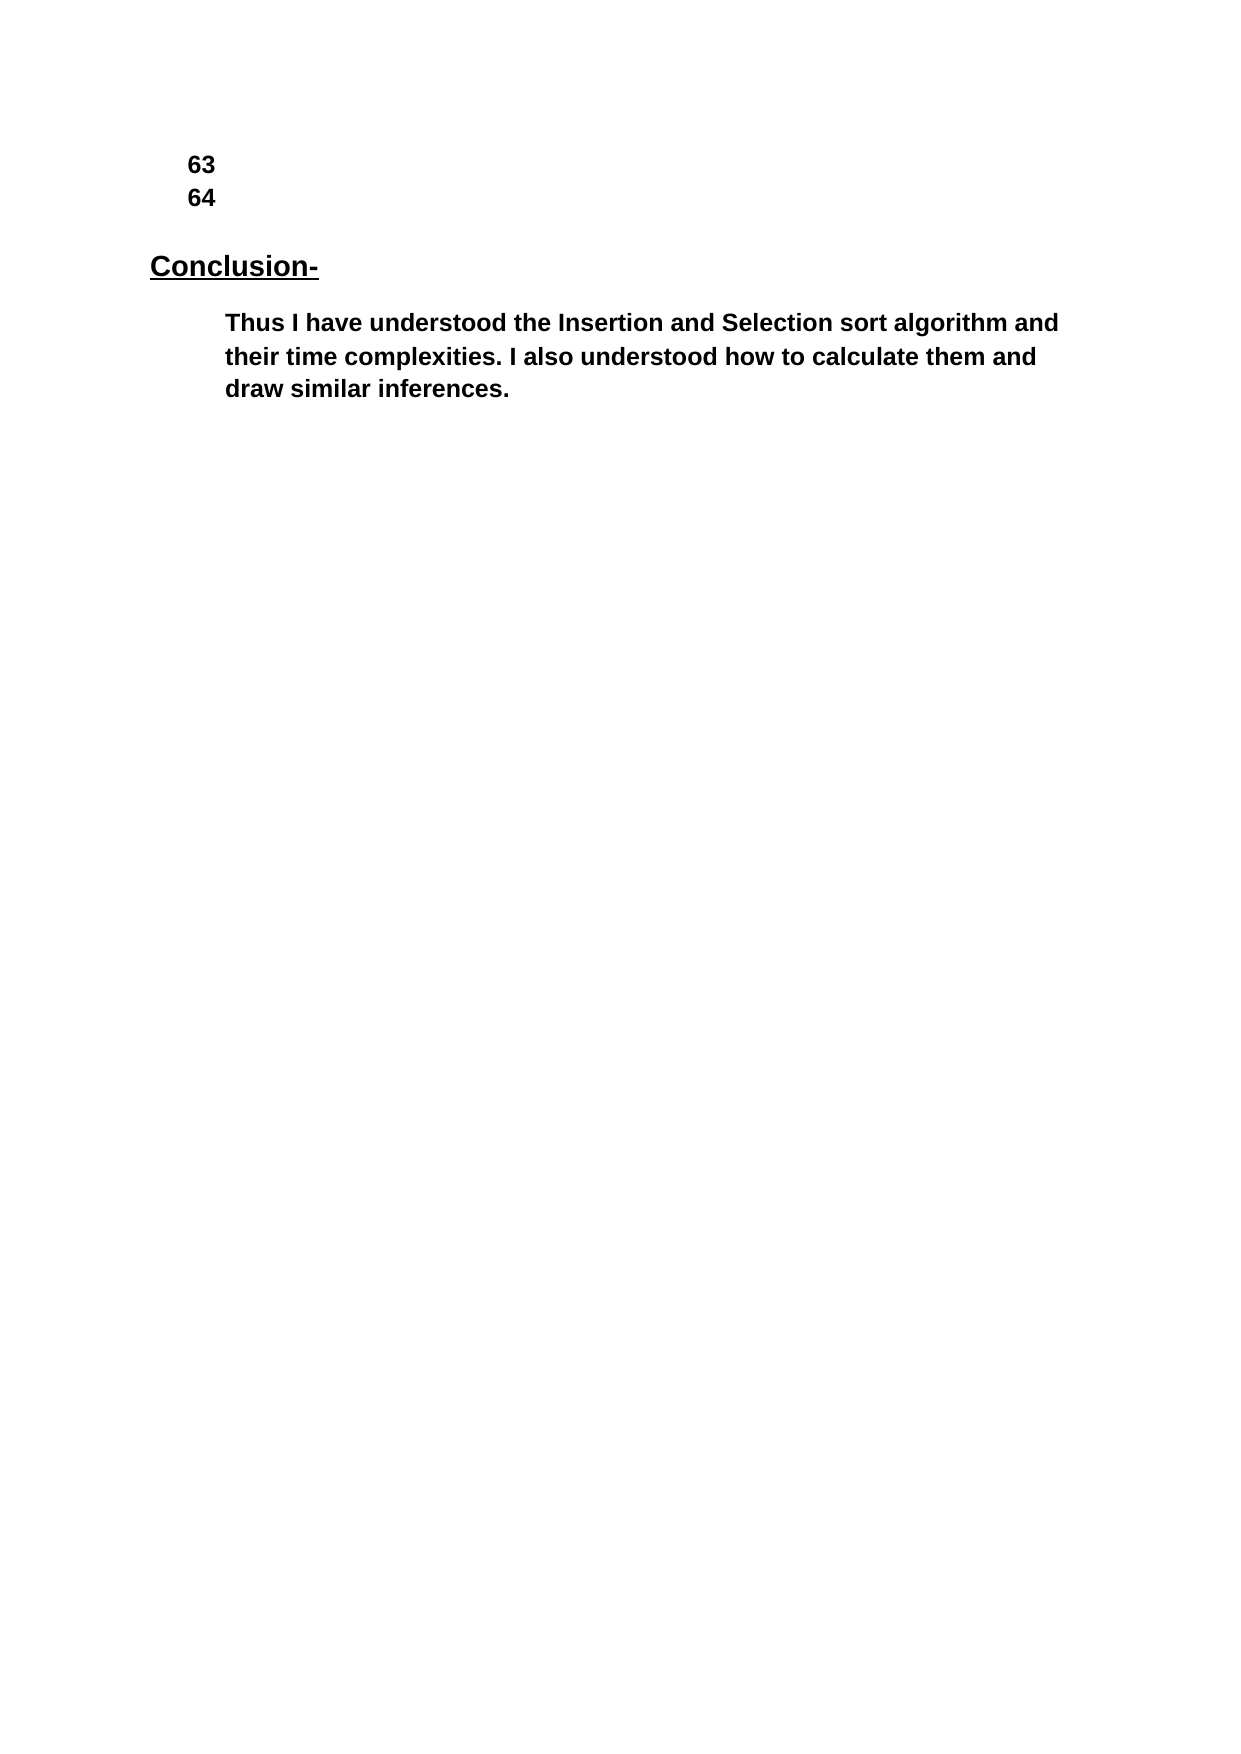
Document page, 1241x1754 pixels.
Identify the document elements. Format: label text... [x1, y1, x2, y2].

text Conclusion- [150, 249, 1090, 283]
text Thus I have understood the Insertion and Selection sort algorithm and their time complexities. I also understood how to calculate them and draw similar inferences. [225, 308, 1090, 403]
